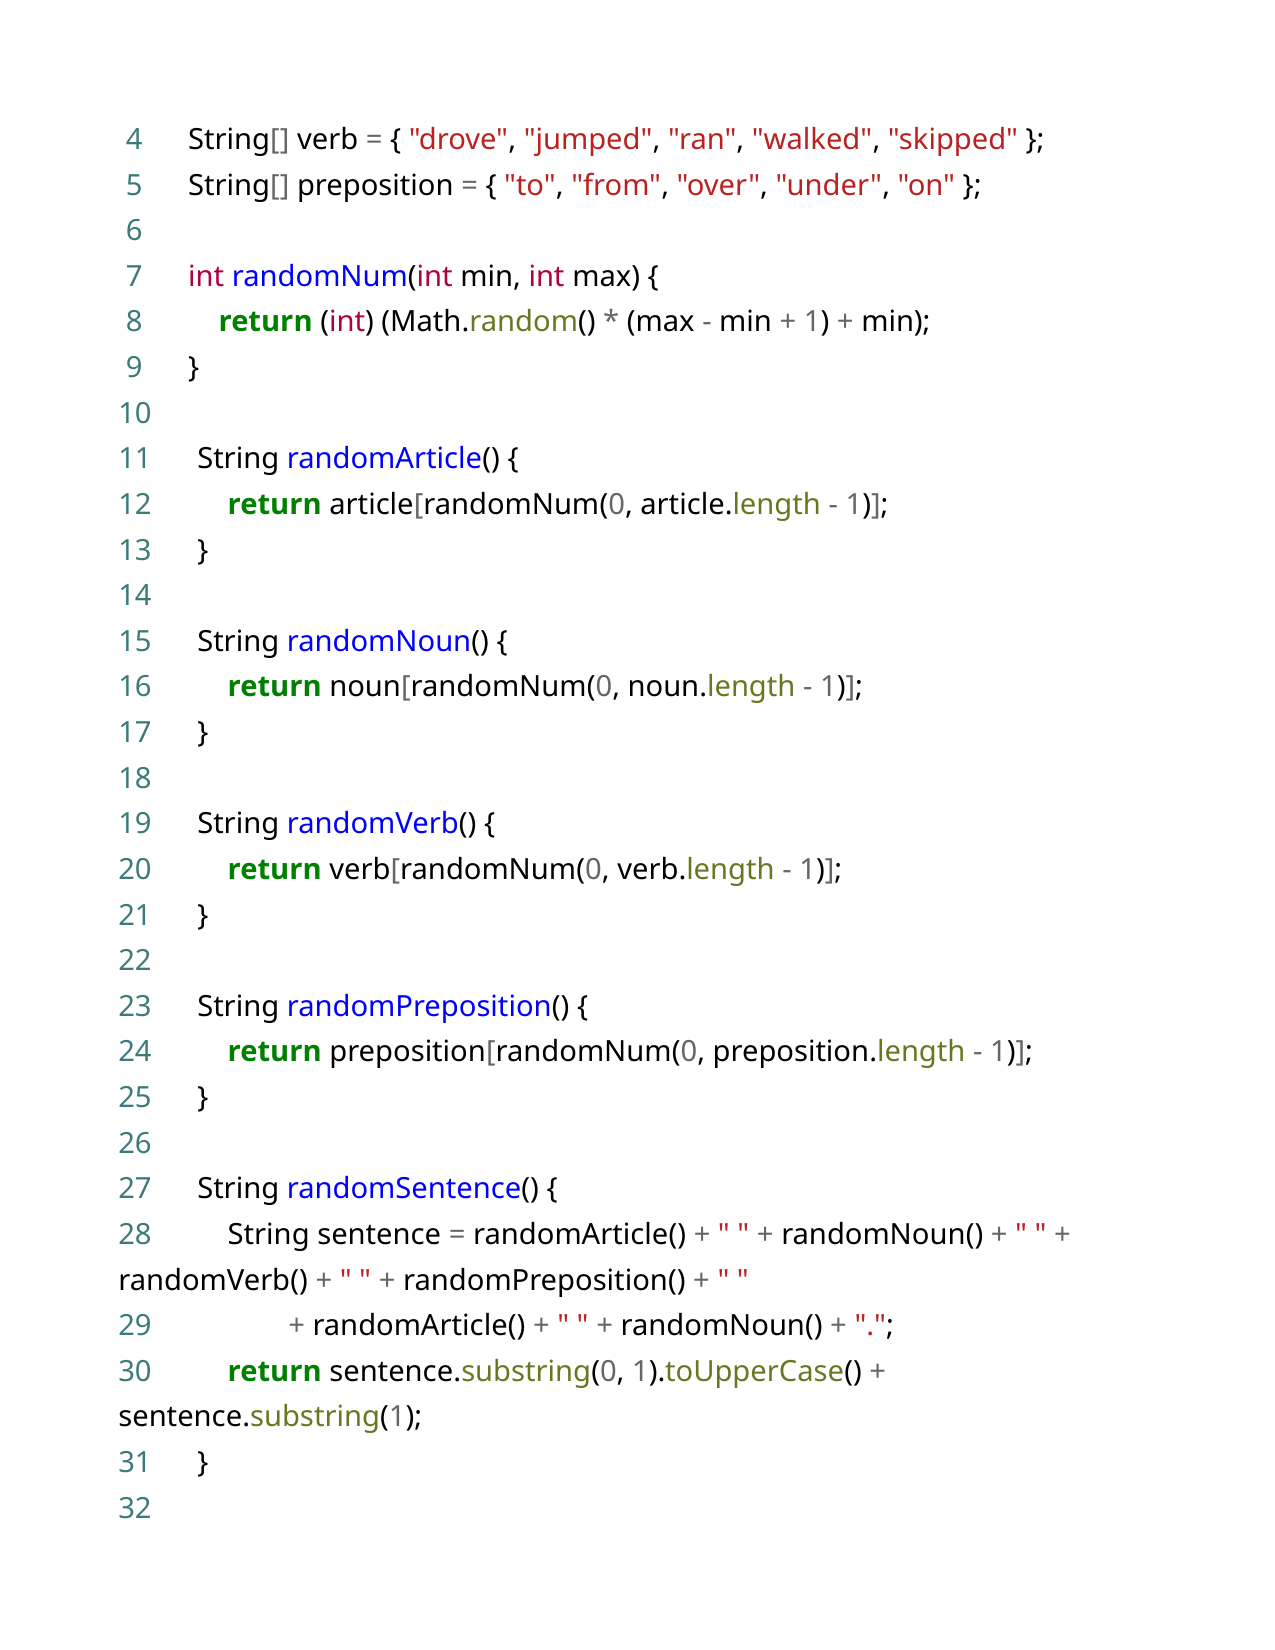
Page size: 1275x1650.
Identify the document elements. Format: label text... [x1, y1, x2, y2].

text 17 } [118, 711, 1157, 751]
text 8 return (int) (Math.random() * (max - min + 1) + min); [118, 301, 1157, 340]
text 15 String randomNoun() { [118, 620, 1157, 660]
text 28 String sentence = randomArticle() + " " + randomNoun() + " " + randomVerb() + " " + randomPreposition() + " " [118, 1213, 1157, 1298]
text 25 } [118, 1076, 1157, 1116]
text 5 String[] preposition = { "to", "from", "over", "under", "on" }; [118, 164, 1157, 203]
text 7 int randomNum(int min, int max) { [118, 255, 1157, 295]
text 10 [118, 392, 1157, 432]
text 9 } [118, 346, 1157, 386]
text 30 return sentence.substring(0, 1).toUpperCase() + sentence.substring(1); [118, 1350, 1157, 1435]
text 21 } [118, 894, 1157, 933]
text 12 return article[randomNum(0, article.length - 1)]; [118, 483, 1157, 523]
text 16 return noun[randomNum(0, noun.length - 1)]; [118, 666, 1157, 705]
text 13 } [118, 529, 1157, 568]
text 14 [118, 574, 1157, 614]
text 27 String randomSentence() { [118, 1167, 1157, 1207]
text 29 + randomArticle() + " " + randomNoun() + "."; [118, 1304, 1157, 1344]
text 19 String randomVerb() { [118, 802, 1157, 842]
text 4 String[] verb = { "drove", "jumped", "ran", "walked", "skipped" }; [118, 118, 1157, 158]
text 11 String randomArticle() { [118, 437, 1157, 477]
text 20 return verb[randomNum(0, verb.length - 1)]; [118, 848, 1157, 888]
text 26 [118, 1122, 1157, 1162]
text 22 [118, 939, 1157, 979]
text 23 String randomPreposition() { [118, 985, 1157, 1025]
text 18 [118, 757, 1157, 797]
text 6 [118, 209, 1157, 249]
text 32 [118, 1487, 1157, 1527]
text 24 return preposition[randomNum(0, preposition.length - 1)]; [118, 1031, 1157, 1070]
text 31 } [118, 1441, 1157, 1481]
